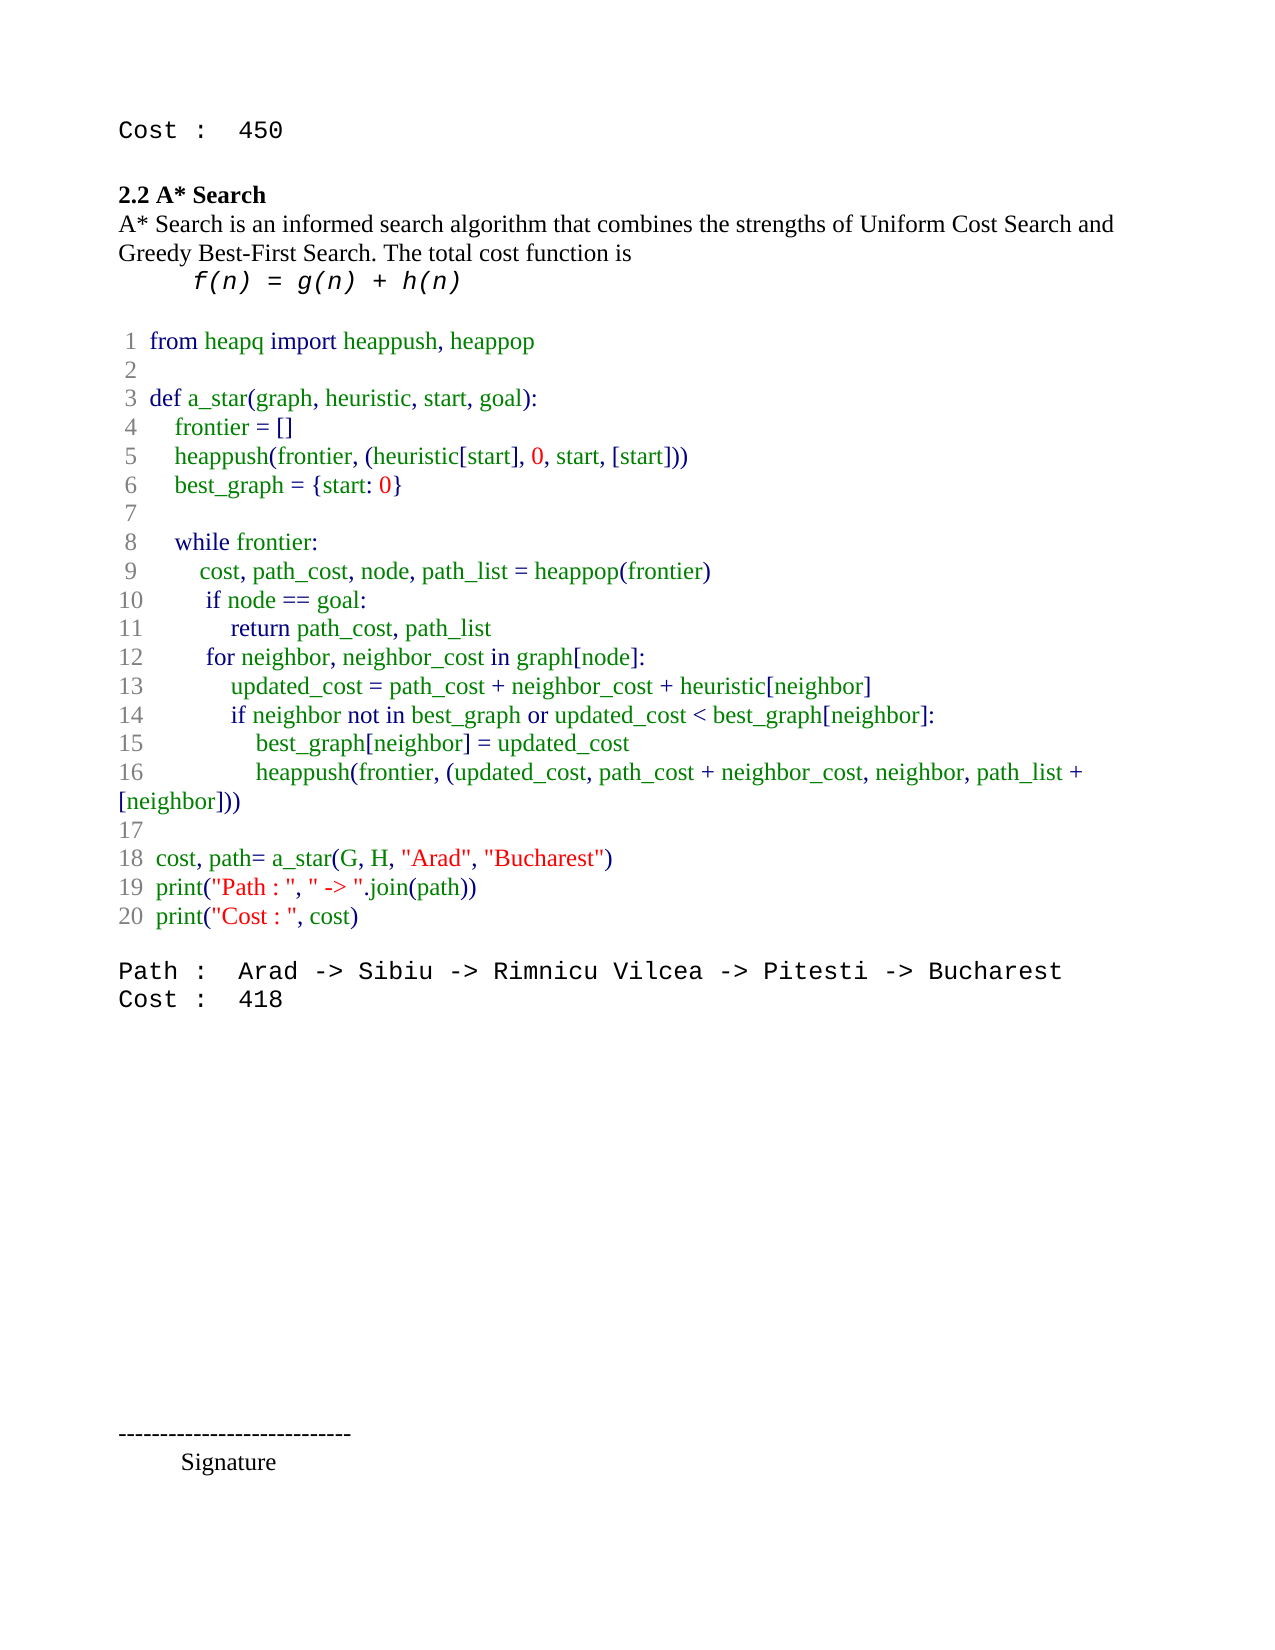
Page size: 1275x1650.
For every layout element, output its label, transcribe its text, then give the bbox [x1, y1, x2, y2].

text 16 heappush(frontier, (updated_cost, path_cost + neighbor_cost, neighbor, path_list + [neighbor])) [118, 757, 1157, 815]
text Cost : 450 [118, 118, 1157, 146]
text 5 heappush(frontier, (heuristic[start], 0, start, [start])) [118, 441, 1157, 470]
text 8 while frontier: [118, 527, 1157, 556]
text 14 if neighbor not in best_graph or updated_cost < best_graph[neighbor]: [118, 700, 1157, 728]
text 2 [118, 355, 1157, 383]
text Cost : 418 [118, 987, 1157, 1015]
text ---------------------------- [118, 1418, 1157, 1447]
text Path : Arad -> Sibiu -> Rimnicu Vilcea -> Pitesti -> Bucharest [118, 958, 1157, 987]
text 13 updated_cost = path_cost + neighbor_cost + heuristic[neighbor] [118, 671, 1157, 700]
text 17 [118, 815, 1157, 843]
text 9 cost, path_cost, node, path_list = heappop(frontier) [118, 556, 1157, 585]
text 18 cost, path= a_star(G, H, "Arad", "Bucharest") [118, 843, 1157, 872]
text 10 if node == goal: [118, 585, 1157, 613]
text A* Search is an informed search algorithm that combines the strengths of Uniform Cost Search and Greedy Best-First Search. The total cost function is f(n) = g(n) + h(n) [118, 209, 1157, 297]
text 20 print("Cost : ", cost) [118, 901, 1157, 930]
text Signature [118, 1447, 1157, 1476]
text 11 return path_cost, path_list [118, 613, 1157, 642]
text 12 for neighbor, neighbor_cost in graph[node]: [118, 642, 1157, 671]
text 1 from heapq import heappush, heappop [118, 326, 1157, 355]
text 15 best_graph[neighbor] = updated_cost [118, 728, 1157, 757]
text 4 frontier = [] [118, 412, 1157, 441]
text 7 [118, 498, 1157, 527]
subtitle 2.2 A* Search [118, 180, 1157, 209]
text 19 print("Path : ", " -> ".join(path)) [118, 872, 1157, 901]
text 3 def a_star(graph, heuristic, start, goal): [118, 383, 1157, 412]
text 6 best_graph = {start: 0} [118, 470, 1157, 498]
